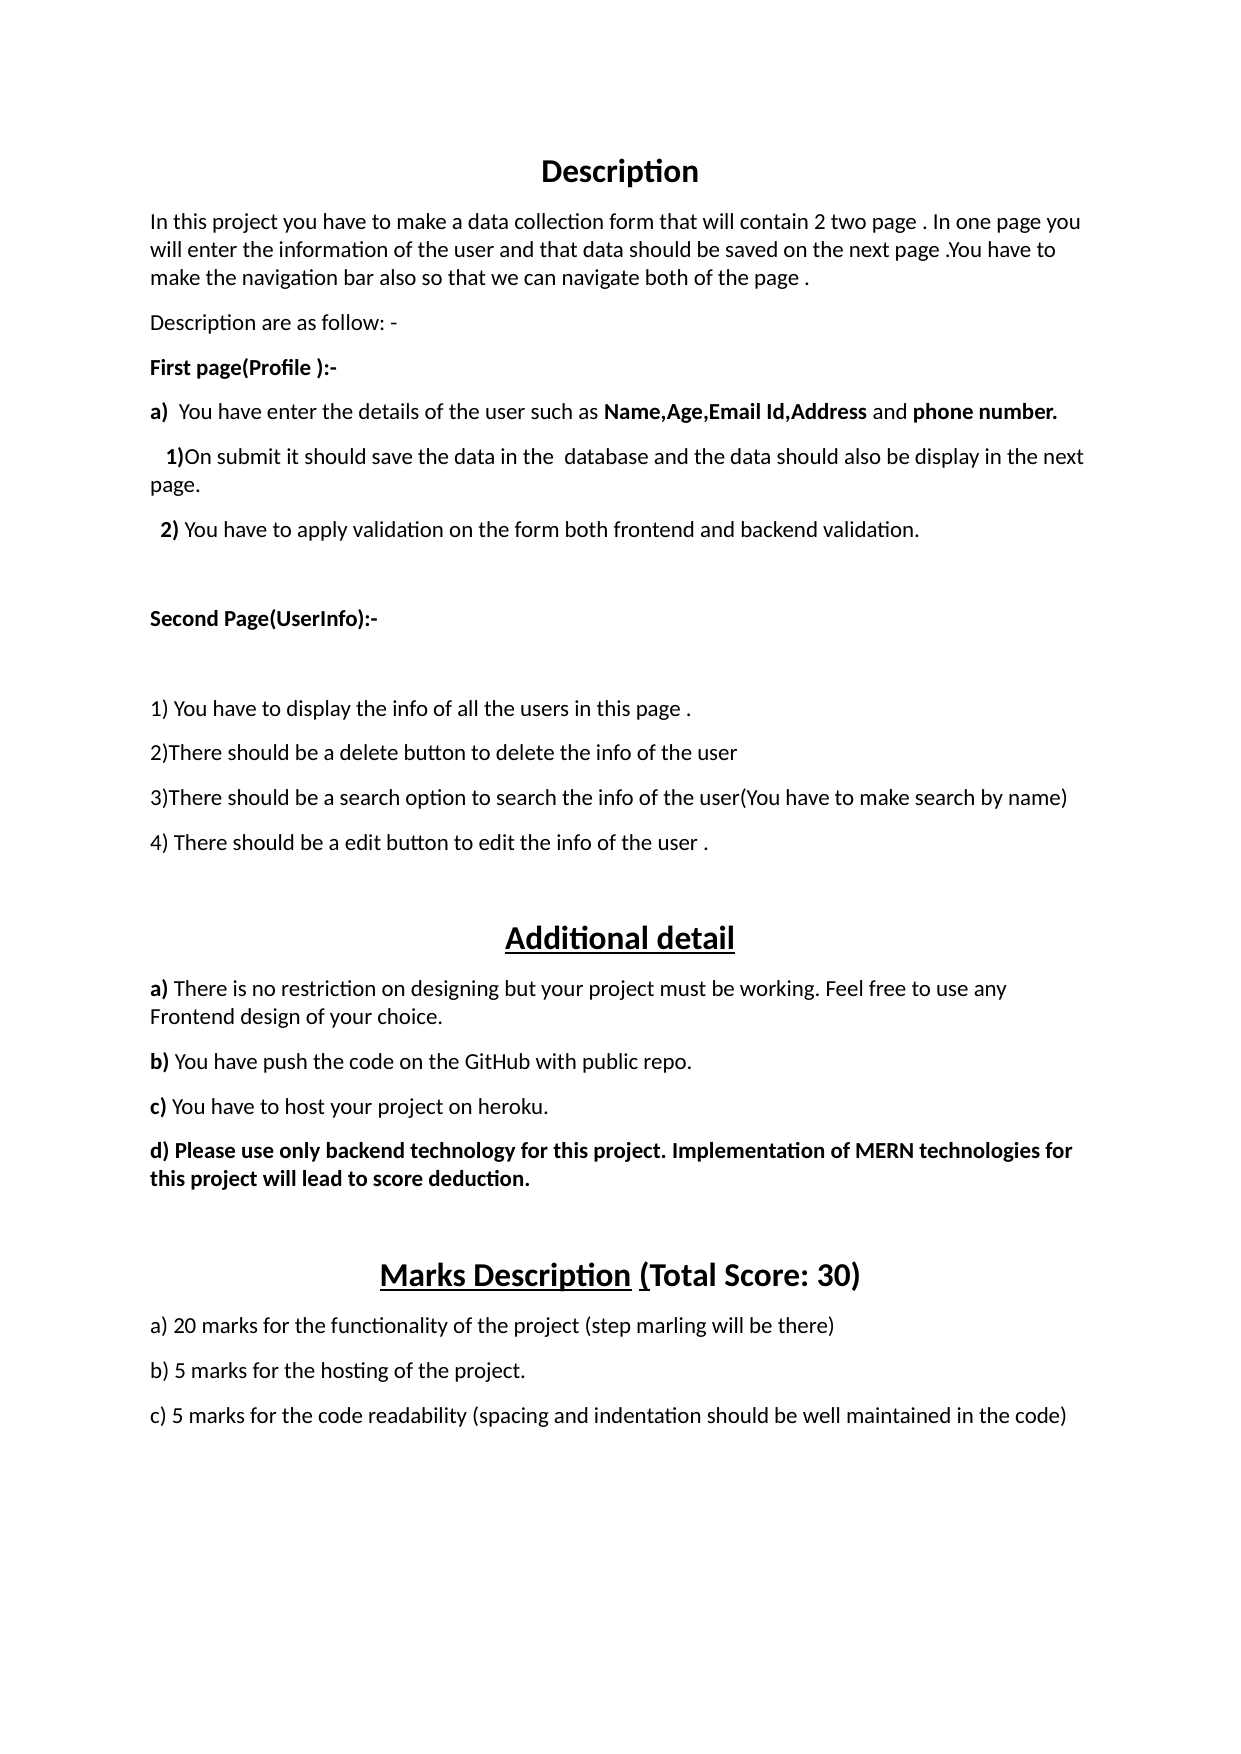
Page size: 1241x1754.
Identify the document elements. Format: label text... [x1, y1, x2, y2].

text c) You have to host your project on heroku. [150, 1092, 1090, 1120]
text In this project you have to make a data collection form that will contain 2 two page . In one page you will enter the information of the user and that data should be saved on the next page .You have to make the navigation bar also so that we can navigate both of the page . [150, 207, 1090, 291]
text 4) There should be a edit button to edit the info of the user . [150, 828, 1090, 856]
text First page(Profile ):- [150, 353, 1090, 381]
text a) There is no restriction on designing but your project must be working. Feel free to use any Frontend design of your choice. [150, 974, 1090, 1031]
text Additional detail [150, 917, 1090, 958]
text 3)There should be a search option to search the info of the user(You have to make search by name) [150, 783, 1090, 811]
text Description are as follow: - [150, 308, 1090, 336]
text a) 20 marks for the functionality of the project (step marling will be there) [150, 1311, 1090, 1339]
text Second Page(UserInfo):- [150, 604, 1090, 632]
text b) 5 marks for the hosting of the project. [150, 1356, 1090, 1384]
text Marks Description (Total Score: 30) [150, 1254, 1090, 1295]
text b) You have push the code on the GitHub with public repo. [150, 1047, 1090, 1075]
text 1)On submit it should save the data in the database and the data should also be display in the next page. [150, 442, 1090, 498]
text a) You have enter the details of the user such as Name,Age,Email Id,Address and phone number. [150, 397, 1090, 426]
text Description [150, 150, 1090, 191]
text d) Please use only backend technology for this project. Implementation of MERN technologies for this project will lead to score deduction. [150, 1137, 1090, 1193]
text 2)There should be a delete button to delete the info of the user [150, 738, 1090, 766]
text 1) You have to display the info of all the users in this page . [150, 694, 1090, 722]
text c) 5 marks for the code readability (spacing and indentation should be well maintained in the code) [150, 1401, 1090, 1429]
text 2) You have to apply validation on the form both frontend and backend validation. [150, 515, 1090, 543]
